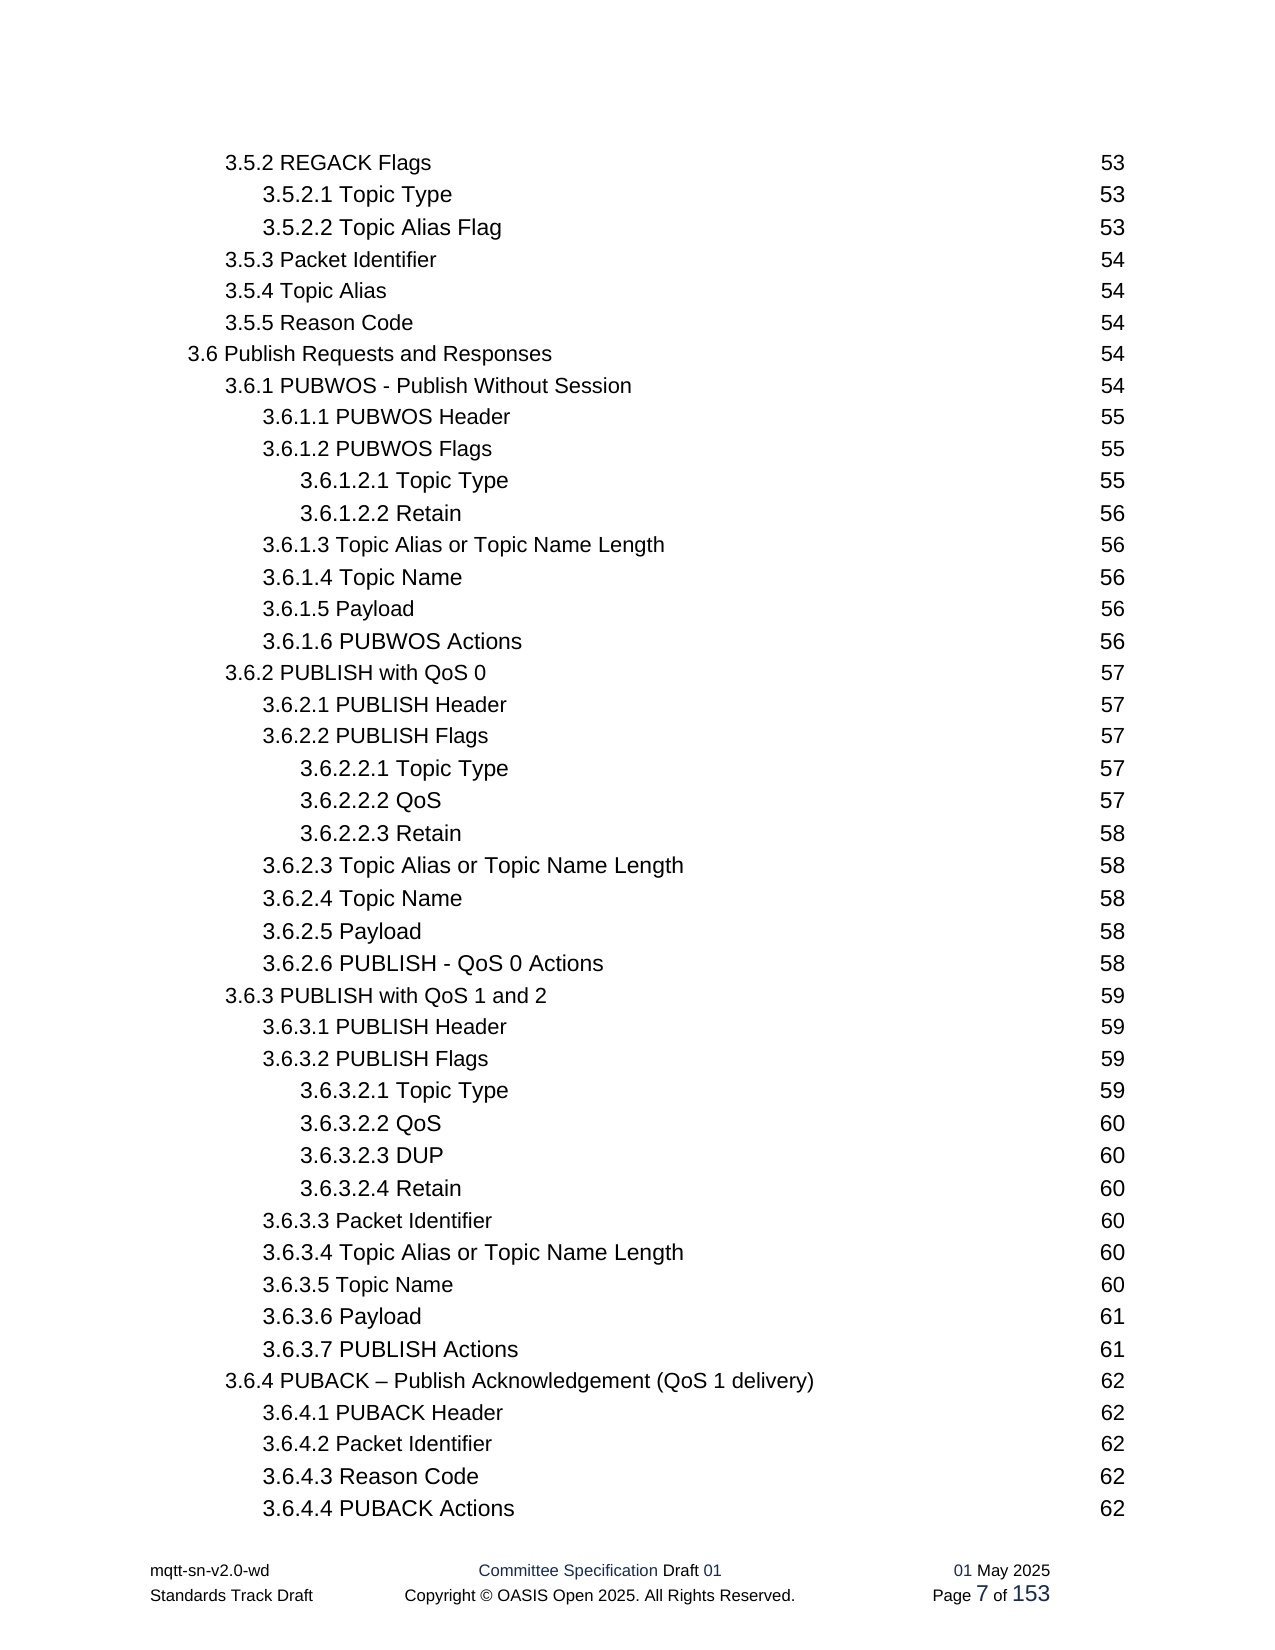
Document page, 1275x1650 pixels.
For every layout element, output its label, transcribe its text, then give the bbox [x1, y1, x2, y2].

text 3.6.3.2.2 QoS 60 [300, 1110, 1125, 1136]
text 3.6.3 PUBLISH with QoS 1 and 2 59 [225, 983, 1125, 1008]
text 3.6.3.7 PUBLISH Actions 61 [262, 1336, 1125, 1362]
text 3.6.2.2.3 Retain 58 [300, 820, 1125, 846]
text 3.6.3.2 PUBLISH Flags 59 [262, 1046, 1125, 1071]
text 3.6.1.3 Topic Alias or Topic Name Length 56 [262, 532, 1125, 557]
text 3.5.2.2 Topic Alias Flag 53 [262, 214, 1125, 240]
text 3.5.5 Reason Code 54 [225, 309, 1125, 335]
text 3.6.4.2 Packet Identifier 62 [262, 1431, 1125, 1456]
text 3.6.2.6 PUBLISH - QoS 0 Actions 58 [262, 950, 1125, 977]
text 3.6.2.1 PUBLISH Header 57 [262, 692, 1125, 717]
text 3.6.4.1 PUBACK Header 62 [262, 1400, 1125, 1425]
text 3.6.4.4 PUBACK Actions 62 [262, 1495, 1125, 1522]
text 3.6.2 PUBLISH with QoS 0 57 [225, 660, 1125, 685]
text 3.6.1.4 Topic Name 56 [262, 563, 1125, 590]
text 3.6.3.6 Payload 61 [262, 1303, 1125, 1329]
text 3.6.2.4 Topic Name 58 [262, 885, 1125, 911]
text 3.6.3.4 Topic Alias or Topic Name Length 60 [262, 1239, 1125, 1265]
text 3.5.2 REGACK Flags 53 [225, 150, 1125, 175]
text 3.6.3.1 PUBLISH Header 59 [262, 1014, 1125, 1039]
text 3.6.1.5 Payload 56 [262, 596, 1125, 621]
text 3.6.3.2.1 Topic Type 59 [300, 1077, 1125, 1103]
text 3.6.4 PUBACK – Publish Acknowledgement (QoS 1 delivery) 62 [225, 1368, 1125, 1393]
text 3.6.1.1 PUBWOS Header 55 [262, 404, 1125, 429]
text 3.6.1.6 PUBWOS Actions 56 [262, 628, 1125, 654]
text 3.6.3.2.3 DUP 60 [300, 1142, 1125, 1169]
text 3.5.3 Packet Identifier 54 [225, 247, 1125, 272]
text 3.6.2.2 PUBLISH Flags 57 [262, 723, 1125, 748]
text 3.6.1 PUBWOS - Publish Without Session 54 [225, 372, 1125, 398]
text 3.5.4 Topic Alias 54 [225, 278, 1125, 303]
text 3.6.3.3 Packet Identifier 60 [262, 1208, 1125, 1233]
text 3.6.1.2.1 Topic Type 55 [300, 467, 1125, 493]
text 3.6.1.2 PUBWOS Flags 55 [262, 435, 1125, 461]
text 3.6.3.5 Topic Name 60 [262, 1272, 1125, 1297]
text 3.5.2.1 Topic Type 53 [262, 181, 1125, 208]
text 3.6.1.2.2 Retain 56 [300, 499, 1125, 526]
text 3.6.3.2.4 Retain 60 [300, 1175, 1125, 1201]
text 3.6.2.2.2 QoS 57 [300, 787, 1125, 813]
text 3.6.2.2.1 Topic Type 57 [300, 754, 1125, 781]
text 3.6.2.3 Topic Alias or Topic Name Length 58 [262, 852, 1125, 879]
text 3.6 Publish Requests and Responses 54 [187, 341, 1125, 366]
text 3.6.2.5 Payload 58 [262, 918, 1125, 944]
text 3.6.4.3 Reason Code 62 [262, 1463, 1125, 1489]
